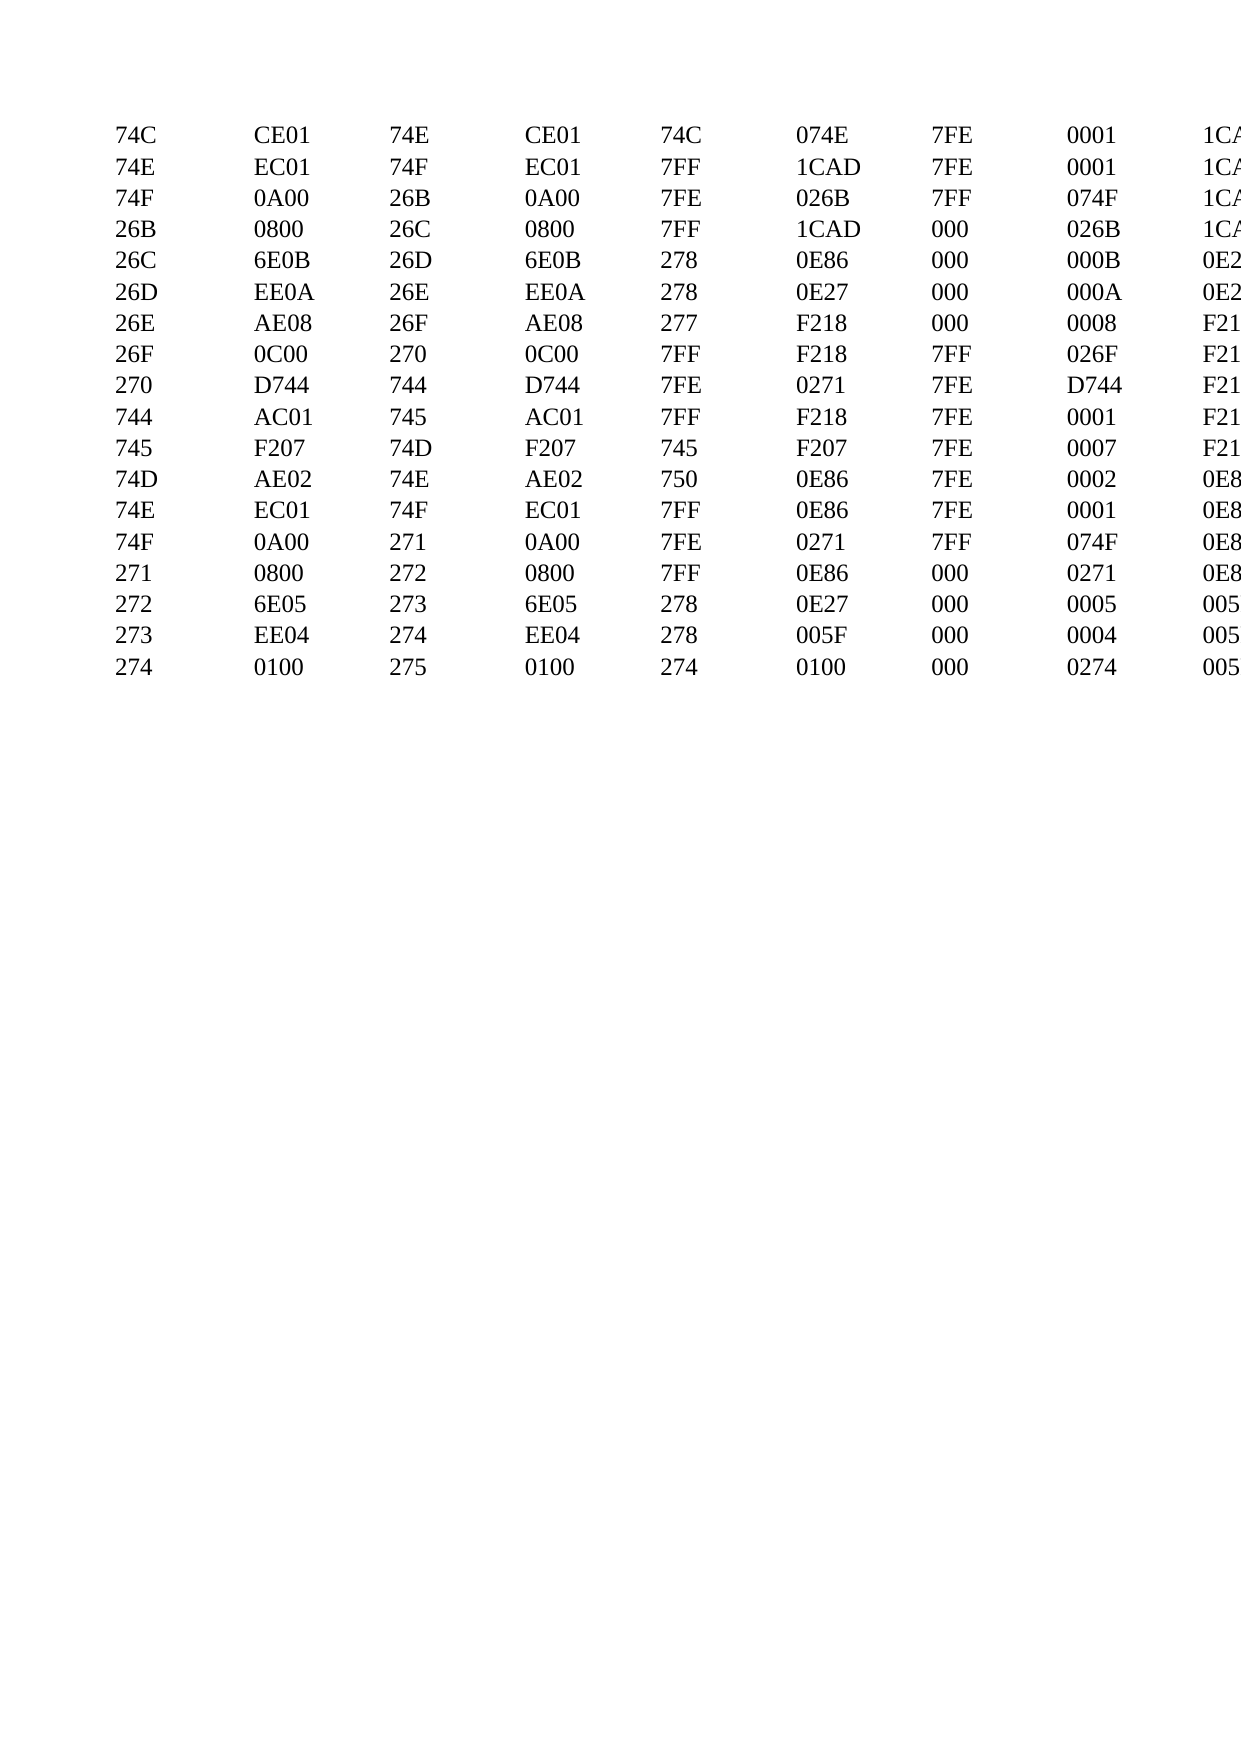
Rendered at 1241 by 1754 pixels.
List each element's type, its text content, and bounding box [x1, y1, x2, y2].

table_cell 270 [386, 337, 521, 368]
table_cell 7FF [928, 337, 1063, 368]
table_cell 1CAD [1199, 212, 1240, 243]
table_cell 7FF [657, 212, 793, 243]
table_cell 275 [386, 649, 521, 681]
table_cell 26D [112, 274, 251, 306]
table_cell 273 [386, 587, 521, 618]
table_cell 278 [657, 587, 793, 618]
table_cell 0002 [1064, 462, 1199, 493]
table_cell 744 [386, 368, 521, 399]
table_cell 7FE [928, 368, 1063, 399]
table_cell 0A00 [251, 181, 386, 212]
table_cell F218 [793, 399, 928, 431]
table_cell EE04 [521, 618, 657, 649]
table_cell D744 [521, 368, 657, 399]
table_cell 0A00 [521, 524, 657, 556]
table_cell F218 [793, 337, 928, 368]
table_cell 74E [112, 149, 251, 181]
table_cell F218 [1199, 337, 1240, 368]
table_cell 74D [112, 462, 251, 493]
table_cell F218 [1199, 306, 1240, 337]
table_cell 7FF [657, 399, 793, 431]
table_cell 26C [386, 212, 521, 243]
table_cell 745 [657, 431, 793, 462]
table_cell F218 [1199, 368, 1240, 399]
table_cell 7FE [928, 118, 1063, 149]
table_cell 000 [928, 212, 1063, 243]
table_cell 273 [112, 618, 251, 649]
table_cell 0271 [1064, 556, 1199, 587]
table_cell EC01 [521, 149, 657, 181]
table_cell 0100 [521, 649, 657, 681]
table_cell 0800 [251, 212, 386, 243]
table_cell 7FF [657, 337, 793, 368]
table_cell 7FE [928, 399, 1063, 431]
table_cell 0800 [521, 212, 657, 243]
table_cell 74E [386, 462, 521, 493]
table_cell 0007 [1064, 431, 1199, 462]
table_cell 0800 [521, 556, 657, 587]
table_cell AE08 [251, 306, 386, 337]
table_cell 74D [386, 431, 521, 462]
table_cell 0800 [251, 556, 386, 587]
table_cell 74C [657, 118, 793, 149]
table_cell 274 [386, 618, 521, 649]
table_cell 000 [928, 649, 1063, 681]
table_cell 272 [112, 587, 251, 618]
table_cell 272 [386, 556, 521, 587]
table_cell 0271 [793, 524, 928, 556]
table_cell 278 [657, 618, 793, 649]
table_cell 074F [1064, 181, 1199, 212]
table_cell 0004 [1064, 618, 1199, 649]
table_cell 0E86 [793, 556, 928, 587]
table_cell 026B [793, 181, 928, 212]
table_cell 005F [1199, 649, 1240, 681]
table_cell 26F [112, 337, 251, 368]
table_cell 74E [112, 493, 251, 524]
table_cell 000 [928, 306, 1063, 337]
table_cell 000 [928, 556, 1063, 587]
table_cell 7FF [657, 556, 793, 587]
table_cell 271 [112, 556, 251, 587]
table_cell 278 [657, 243, 793, 274]
table_cell 6E05 [251, 587, 386, 618]
table_cell 26B [386, 181, 521, 212]
table_cell 000 [928, 274, 1063, 306]
table_cell 0C00 [251, 337, 386, 368]
table_cell 0E86 [793, 243, 928, 274]
table_cell 1CAD [1199, 118, 1240, 149]
table_cell 0E27 [793, 587, 928, 618]
table_cell F207 [521, 431, 657, 462]
table_cell D744 [1064, 368, 1199, 399]
table_cell 074F [1064, 524, 1199, 556]
table_cell AC01 [251, 399, 386, 431]
table_cell F207 [251, 431, 386, 462]
table_cell 274 [112, 649, 251, 681]
table_cell 26F [386, 306, 521, 337]
table_cell 7FE [657, 181, 793, 212]
table_cell 277 [657, 306, 793, 337]
table_cell 000 [928, 618, 1063, 649]
table_cell 074E [793, 118, 928, 149]
table_cell 1CAD [793, 212, 928, 243]
table_cell 0A00 [521, 181, 657, 212]
table_cell 74F [112, 524, 251, 556]
table_cell 274 [657, 649, 793, 681]
table_cell 0005 [1064, 587, 1199, 618]
table_cell 0E27 [1199, 243, 1240, 274]
table_cell CE01 [251, 118, 386, 149]
table_cell 005F [793, 618, 928, 649]
table_cell 26D [386, 243, 521, 274]
table_cell 0100 [251, 649, 386, 681]
table_cell 0C00 [521, 337, 657, 368]
table_cell 026B [1064, 212, 1199, 243]
table_cell 1CAD [1199, 149, 1240, 181]
table_cell 26C [112, 243, 251, 274]
table_cell 7FE [657, 524, 793, 556]
table_cell 0001 [1064, 149, 1199, 181]
table_cell 1CAD [793, 149, 928, 181]
table_cell 7FE [657, 368, 793, 399]
table_cell 0E27 [1199, 274, 1240, 306]
table_cell 1CAD [1199, 181, 1240, 212]
table_cell 0E86 [793, 493, 928, 524]
table_cell 74F [112, 181, 251, 212]
table_cell 0008 [1064, 306, 1199, 337]
table_cell 26E [112, 306, 251, 337]
table_cell 74F [386, 149, 521, 181]
table_cell 0E27 [793, 274, 928, 306]
table_cell F218 [1199, 431, 1240, 462]
table_cell 6E0B [251, 243, 386, 274]
table_cell 0001 [1064, 493, 1199, 524]
table_cell AE02 [251, 462, 386, 493]
table_cell 026F [1064, 337, 1199, 368]
table_cell 26E [386, 274, 521, 306]
table_cell EC01 [251, 149, 386, 181]
table_cell 744 [112, 399, 251, 431]
table_cell EE0A [521, 274, 657, 306]
table_cell 7FE [928, 149, 1063, 181]
table_cell 0E86 [1199, 556, 1240, 587]
table_cell 278 [657, 274, 793, 306]
table_cell 6E0B [521, 243, 657, 274]
table_cell 7FE [928, 493, 1063, 524]
table_cell 000B [1064, 243, 1199, 274]
table_cell 745 [112, 431, 251, 462]
table_cell EE0A [251, 274, 386, 306]
table_cell F218 [1199, 399, 1240, 431]
table_cell 000 [928, 243, 1063, 274]
table_cell 000 [928, 587, 1063, 618]
table_cell 0E86 [793, 462, 928, 493]
table_cell 74C [112, 118, 251, 149]
table_cell 750 [657, 462, 793, 493]
table_cell AE08 [521, 306, 657, 337]
table_cell 745 [386, 399, 521, 431]
table_cell 0001 [1064, 118, 1199, 149]
table_cell CE01 [521, 118, 657, 149]
table_cell 7FF [928, 524, 1063, 556]
table_cell 7FF [657, 149, 793, 181]
table_cell AC01 [521, 399, 657, 431]
table_cell 0274 [1064, 649, 1199, 681]
table_cell 005F [1199, 618, 1240, 649]
table_cell 74F [386, 493, 521, 524]
table_cell EC01 [521, 493, 657, 524]
table_cell 0271 [793, 368, 928, 399]
table_cell F207 [793, 431, 928, 462]
table_cell 7FE [928, 431, 1063, 462]
table_cell 000A [1064, 274, 1199, 306]
table_cell D744 [251, 368, 386, 399]
table_cell 6E05 [521, 587, 657, 618]
table_cell 7FF [657, 493, 793, 524]
table_cell 005F [1199, 587, 1240, 618]
table_cell EC01 [251, 493, 386, 524]
table_cell 0E86 [1199, 462, 1240, 493]
table_cell 7FE [928, 462, 1063, 493]
table_cell F218 [793, 306, 928, 337]
table_cell 270 [112, 368, 251, 399]
table_cell EE04 [251, 618, 386, 649]
table_cell 0E86 [1199, 524, 1240, 556]
table_cell 0001 [1064, 399, 1199, 431]
table_cell AE02 [521, 462, 657, 493]
table_cell 271 [386, 524, 521, 556]
table_cell 74E [386, 118, 521, 149]
table_cell 26B [112, 212, 251, 243]
table_cell 0A00 [251, 524, 386, 556]
table_cell 7FF [928, 181, 1063, 212]
table_cell 0E86 [1199, 493, 1240, 524]
table_cell 0100 [793, 649, 928, 681]
